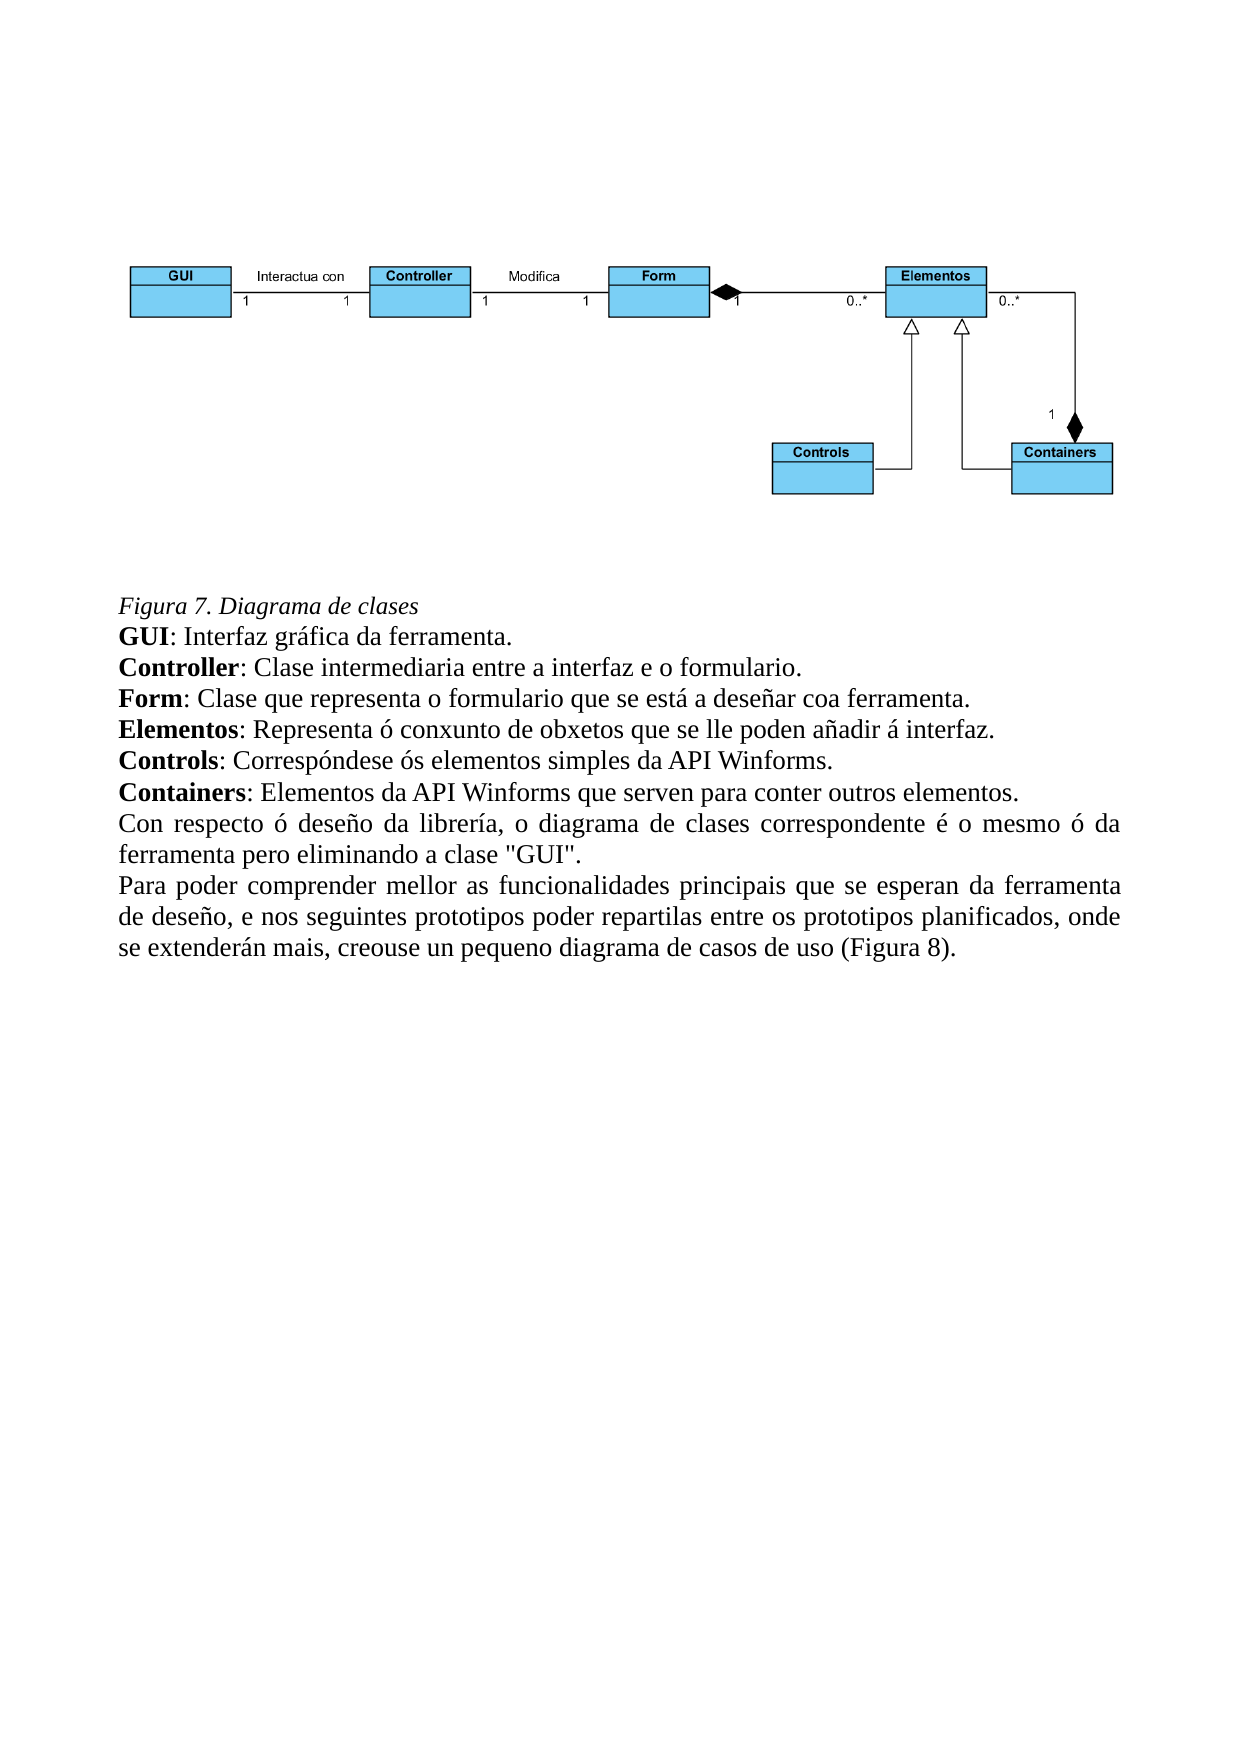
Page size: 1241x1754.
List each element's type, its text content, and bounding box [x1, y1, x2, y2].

text Para poder comprender mellor as funcionalidades principais que se esperan da ferramenta de deseño, e nos seguintes prototipos poder repartilas entre os prototipos planificados, onde se extenderán mais, creouse un pequeno diagrama de casos de uso (Figura 8). [118, 869, 1122, 962]
text Elementos: Representa ó conxunto de obxetos que se lle poden añadir á interfaz. [118, 713, 1122, 744]
text Controller: Clase intermediaria entre a interfaz e o formulario. [118, 651, 1122, 682]
text GUI: Interfaz gráfica da ferramenta. [118, 620, 1122, 651]
picture [118, 130, 1123, 592]
text Form: Clase que representa o formulario que se está a deseñar coa ferramenta. [118, 682, 1122, 713]
text Con respecto ó deseño da librería, o diagrama de clases correspondente é o mesmo ó da ferramenta pero eliminando a clase "GUI". [118, 807, 1122, 869]
text Controls: Correspóndese ós elementos simples da API Winforms. [118, 744, 1122, 776]
text Figura 7. Diagrama de clases [118, 592, 1122, 620]
text Containers: Elementos da API Winforms que serven para conter outros elementos. [118, 776, 1122, 807]
text [118, 118, 1122, 130]
